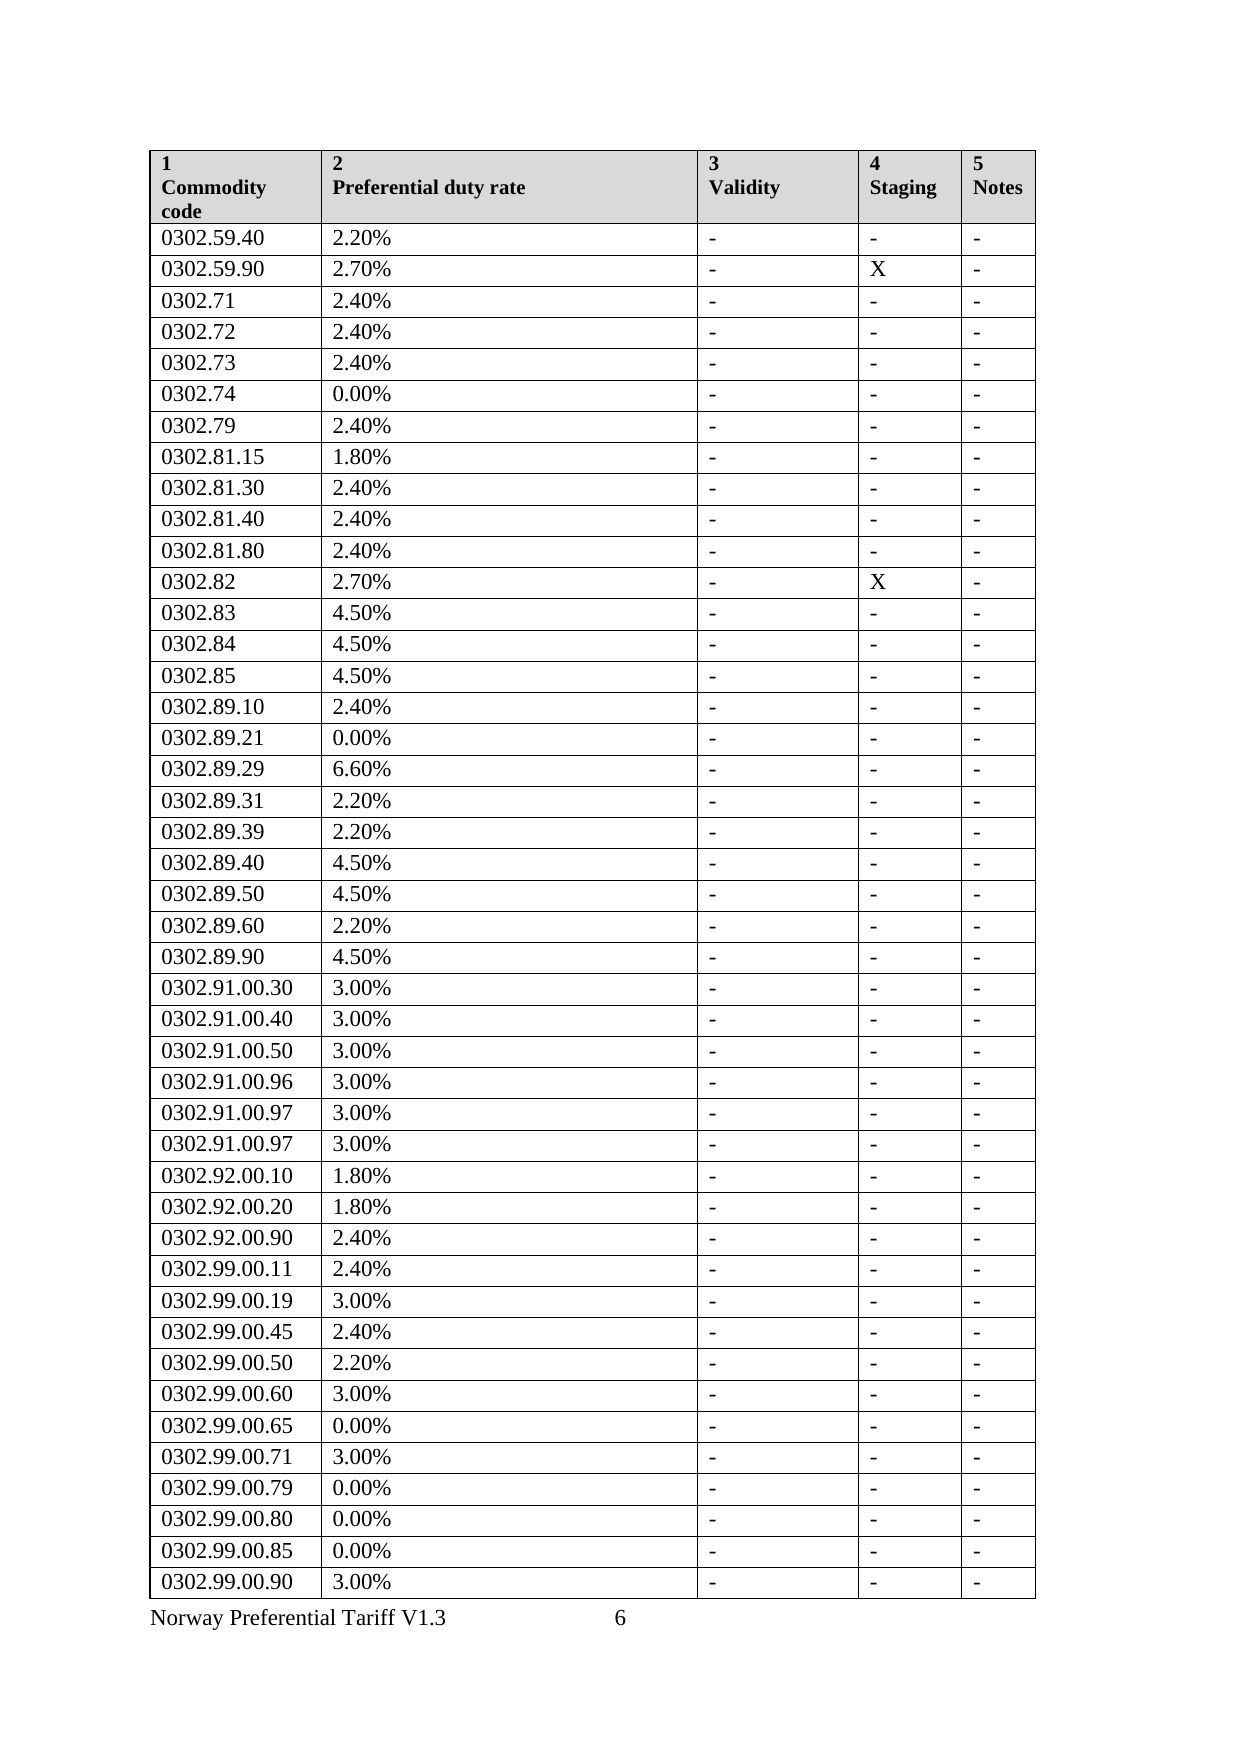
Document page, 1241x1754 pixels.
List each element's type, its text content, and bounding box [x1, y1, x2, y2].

table_cell - [962, 1381, 1035, 1411]
table_cell - [962, 881, 1035, 911]
table_cell - [698, 1381, 858, 1411]
table_cell - [859, 1318, 961, 1348]
table_cell - [859, 318, 961, 348]
table_cell - [859, 849, 961, 879]
table_cell 3.00% [322, 1068, 697, 1098]
table_cell 0302.91.00.30 [151, 974, 321, 1004]
table_cell - [698, 224, 858, 254]
table_cell 2.70% [322, 256, 697, 286]
table_cell - [962, 256, 1035, 286]
table_cell - [859, 881, 961, 911]
table_cell - [698, 506, 858, 536]
table_cell - [698, 881, 858, 911]
table_cell X [859, 256, 961, 286]
table_cell - [698, 1349, 858, 1379]
table_cell - [859, 1381, 961, 1411]
table_cell - [962, 1099, 1035, 1129]
table_cell - [962, 349, 1035, 379]
table_cell 0302.72 [151, 318, 321, 348]
table_cell 0302.89.39 [151, 818, 321, 848]
table_cell - [698, 818, 858, 848]
table_cell - [698, 256, 858, 286]
table_cell - [859, 1568, 961, 1598]
table_header 1 Commodity code [151, 151, 321, 223]
table_cell 0302.59.40 [151, 224, 321, 254]
table_cell - [698, 1006, 858, 1036]
table_cell - [698, 1037, 858, 1067]
table_cell - [859, 631, 961, 661]
table_cell 2.40% [322, 287, 697, 317]
table_cell 0302.99.00.71 [151, 1443, 321, 1473]
table_cell 0302.59.90 [151, 256, 321, 286]
table_cell - [698, 693, 858, 723]
table_cell 2.20% [322, 224, 697, 254]
table_cell - [698, 1193, 858, 1223]
table_cell - [698, 349, 858, 379]
table_header 5 Notes [962, 151, 1035, 223]
table_cell 0302.89.50 [151, 881, 321, 911]
table_cell 3.00% [322, 1099, 697, 1129]
table_cell 0302.89.40 [151, 849, 321, 879]
table_cell - [962, 693, 1035, 723]
table_cell - [698, 1537, 858, 1567]
table_cell - [859, 787, 961, 817]
table_cell 0302.99.00.80 [151, 1506, 321, 1536]
table_cell - [962, 756, 1035, 786]
table_cell 0302.83 [151, 599, 321, 629]
table_cell - [962, 599, 1035, 629]
table_cell - [859, 381, 961, 411]
table_cell - [859, 1412, 961, 1442]
table_cell 0302.92.00.20 [151, 1193, 321, 1223]
table_cell 0302.74 [151, 381, 321, 411]
table_cell - [962, 443, 1035, 473]
table_cell 3.00% [322, 1006, 697, 1036]
table_cell - [698, 287, 858, 317]
table_cell - [859, 349, 961, 379]
table_cell 0302.81.30 [151, 474, 321, 504]
table_cell 0.00% [322, 1537, 697, 1567]
table_cell - [962, 1287, 1035, 1317]
table_cell 0302.92.00.10 [151, 1162, 321, 1192]
table_cell - [859, 1131, 961, 1161]
table_cell - [962, 1224, 1035, 1254]
table_cell - [698, 1287, 858, 1317]
table_cell - [698, 1443, 858, 1473]
table_cell 3.00% [322, 974, 697, 1004]
table_cell - [698, 474, 858, 504]
table_cell - [698, 1474, 858, 1504]
table_cell - [698, 443, 858, 473]
table_cell 0302.99.00.50 [151, 1349, 321, 1379]
table_cell - [962, 1037, 1035, 1067]
table_cell - [859, 1349, 961, 1379]
table_cell - [962, 1006, 1035, 1036]
table_cell - [859, 1006, 961, 1036]
table_cell - [698, 912, 858, 942]
table_cell - [698, 537, 858, 567]
table_cell 0302.99.00.11 [151, 1256, 321, 1286]
table_cell 0302.84 [151, 631, 321, 661]
table_cell 0.00% [322, 724, 697, 754]
table_cell - [698, 1568, 858, 1598]
table_cell 2.40% [322, 537, 697, 567]
table_cell - [962, 1412, 1035, 1442]
table_cell 4.50% [322, 881, 697, 911]
table_cell - [962, 662, 1035, 692]
table_cell - [859, 756, 961, 786]
table_cell - [962, 631, 1035, 661]
table_cell - [698, 412, 858, 442]
table_cell - [962, 1162, 1035, 1192]
table_cell - [698, 1412, 858, 1442]
table_cell - [962, 287, 1035, 317]
table_cell - [962, 1506, 1035, 1536]
table_cell 0302.99.00.65 [151, 1412, 321, 1442]
table_cell - [698, 1506, 858, 1536]
table_cell - [859, 943, 961, 973]
table_cell - [962, 1193, 1035, 1223]
table_cell - [698, 1162, 858, 1192]
table_cell - [698, 568, 858, 598]
table_cell 3.00% [322, 1381, 697, 1411]
table_cell - [698, 599, 858, 629]
table_cell - [962, 568, 1035, 598]
table_cell 0302.99.00.85 [151, 1537, 321, 1567]
table_cell 2.40% [322, 318, 697, 348]
table_cell 0302.85 [151, 662, 321, 692]
table_cell - [859, 287, 961, 317]
table_cell 0302.99.00.90 [151, 1568, 321, 1598]
table_cell - [962, 1568, 1035, 1598]
table_cell - [859, 506, 961, 536]
table_cell - [962, 849, 1035, 879]
table_cell - [698, 1318, 858, 1348]
table_cell - [698, 1131, 858, 1161]
table_header 4 Staging [859, 151, 961, 223]
table_cell 4.50% [322, 849, 697, 879]
table_cell - [859, 224, 961, 254]
table_cell - [962, 943, 1035, 973]
table_cell 2.40% [322, 474, 697, 504]
table_cell - [859, 1068, 961, 1098]
table_cell - [698, 724, 858, 754]
table_cell 2.40% [322, 1256, 697, 1286]
table_cell - [859, 1224, 961, 1254]
table_cell 2.40% [322, 1224, 697, 1254]
table_cell 0302.81.15 [151, 443, 321, 473]
table_cell - [962, 474, 1035, 504]
table_cell - [962, 1256, 1035, 1286]
table_cell - [859, 818, 961, 848]
table_cell - [698, 1099, 858, 1129]
table_cell - [859, 662, 961, 692]
table_cell 4.50% [322, 599, 697, 629]
table_cell - [698, 943, 858, 973]
table_cell 0.00% [322, 1506, 697, 1536]
table_cell X [859, 568, 961, 598]
table_cell - [698, 1224, 858, 1254]
table_cell - [962, 818, 1035, 848]
table_cell 3.00% [322, 1443, 697, 1473]
table_cell - [859, 974, 961, 1004]
table_cell 0302.91.00.97 [151, 1131, 321, 1161]
table_cell - [698, 662, 858, 692]
table_cell - [859, 537, 961, 567]
table_cell 0302.91.00.97 [151, 1099, 321, 1129]
table_cell - [962, 381, 1035, 411]
table_cell 2.20% [322, 787, 697, 817]
table_cell 3.00% [322, 1568, 697, 1598]
table_header 3 Validity [698, 151, 858, 223]
table_cell - [962, 1068, 1035, 1098]
table_cell 0.00% [322, 1412, 697, 1442]
table_cell - [859, 1099, 961, 1129]
table_cell 0302.91.00.96 [151, 1068, 321, 1098]
table_cell 4.50% [322, 943, 697, 973]
table_cell - [859, 1256, 961, 1286]
table_cell - [962, 787, 1035, 817]
table_cell 2.20% [322, 818, 697, 848]
table_cell - [859, 912, 961, 942]
table_cell - [962, 1349, 1035, 1379]
table_cell - [962, 724, 1035, 754]
table_cell 6.60% [322, 756, 697, 786]
table_cell - [859, 1162, 961, 1192]
table_cell 0302.89.31 [151, 787, 321, 817]
table_cell - [698, 787, 858, 817]
table_cell - [859, 693, 961, 723]
table_cell 0302.89.60 [151, 912, 321, 942]
table_cell - [962, 1318, 1035, 1348]
table_cell - [962, 412, 1035, 442]
table_cell 0302.81.80 [151, 537, 321, 567]
table_cell 0302.89.90 [151, 943, 321, 973]
table_cell - [859, 1193, 961, 1223]
table_cell 0302.82 [151, 568, 321, 598]
table_cell 4.50% [322, 631, 697, 661]
table_cell 0302.99.00.79 [151, 1474, 321, 1504]
table_cell 0302.91.00.50 [151, 1037, 321, 1067]
table_cell - [859, 1443, 961, 1473]
table_cell 0302.99.00.60 [151, 1381, 321, 1411]
table_cell - [698, 381, 858, 411]
table_cell 0302.89.10 [151, 693, 321, 723]
table_cell 2.20% [322, 912, 697, 942]
table_cell - [962, 1474, 1035, 1504]
table_cell - [859, 412, 961, 442]
table_cell 1.80% [322, 1162, 697, 1192]
table_cell 0.00% [322, 1474, 697, 1504]
table_cell - [962, 912, 1035, 942]
table_cell 0302.92.00.90 [151, 1224, 321, 1254]
table_cell - [859, 724, 961, 754]
table_cell 0302.99.00.45 [151, 1318, 321, 1348]
table_cell - [962, 506, 1035, 536]
table_cell 0302.91.00.40 [151, 1006, 321, 1036]
table_cell 2.40% [322, 1318, 697, 1348]
table_cell - [962, 537, 1035, 567]
table_cell - [859, 599, 961, 629]
table_cell - [962, 1537, 1035, 1567]
table_cell - [859, 1537, 961, 1567]
table_cell - [859, 1287, 961, 1317]
table_cell - [859, 474, 961, 504]
table_cell - [859, 443, 961, 473]
table_cell 3.00% [322, 1037, 697, 1067]
table_cell 2.40% [322, 349, 697, 379]
table_cell - [962, 224, 1035, 254]
table_cell 0302.79 [151, 412, 321, 442]
table_cell - [962, 1131, 1035, 1161]
table_cell - [698, 1068, 858, 1098]
table_cell 0302.81.40 [151, 506, 321, 536]
table_cell 0302.71 [151, 287, 321, 317]
table_cell - [698, 631, 858, 661]
table_cell 2.20% [322, 1349, 697, 1379]
table_cell 2.40% [322, 506, 697, 536]
table_cell 1.80% [322, 443, 697, 473]
table_cell - [698, 756, 858, 786]
table_cell 0302.89.21 [151, 724, 321, 754]
table_cell 3.00% [322, 1287, 697, 1317]
table_cell - [698, 318, 858, 348]
table_cell - [962, 1443, 1035, 1473]
table_cell - [859, 1037, 961, 1067]
table_cell 0302.73 [151, 349, 321, 379]
table_cell - [698, 849, 858, 879]
table_cell 2.40% [322, 412, 697, 442]
table_cell - [698, 974, 858, 1004]
table_cell - [962, 318, 1035, 348]
table_cell 2.40% [322, 693, 697, 723]
table_cell 2.70% [322, 568, 697, 598]
table_cell 0302.89.29 [151, 756, 321, 786]
table_cell 4.50% [322, 662, 697, 692]
table_cell 0.00% [322, 381, 697, 411]
table_cell - [698, 1256, 858, 1286]
table_cell - [962, 974, 1035, 1004]
table_cell - [859, 1506, 961, 1536]
table_cell 0302.99.00.19 [151, 1287, 321, 1317]
table_cell 1.80% [322, 1193, 697, 1223]
table_header 2 Preferential duty rate [322, 151, 697, 223]
table_cell - [859, 1474, 961, 1504]
table_cell 3.00% [322, 1131, 697, 1161]
